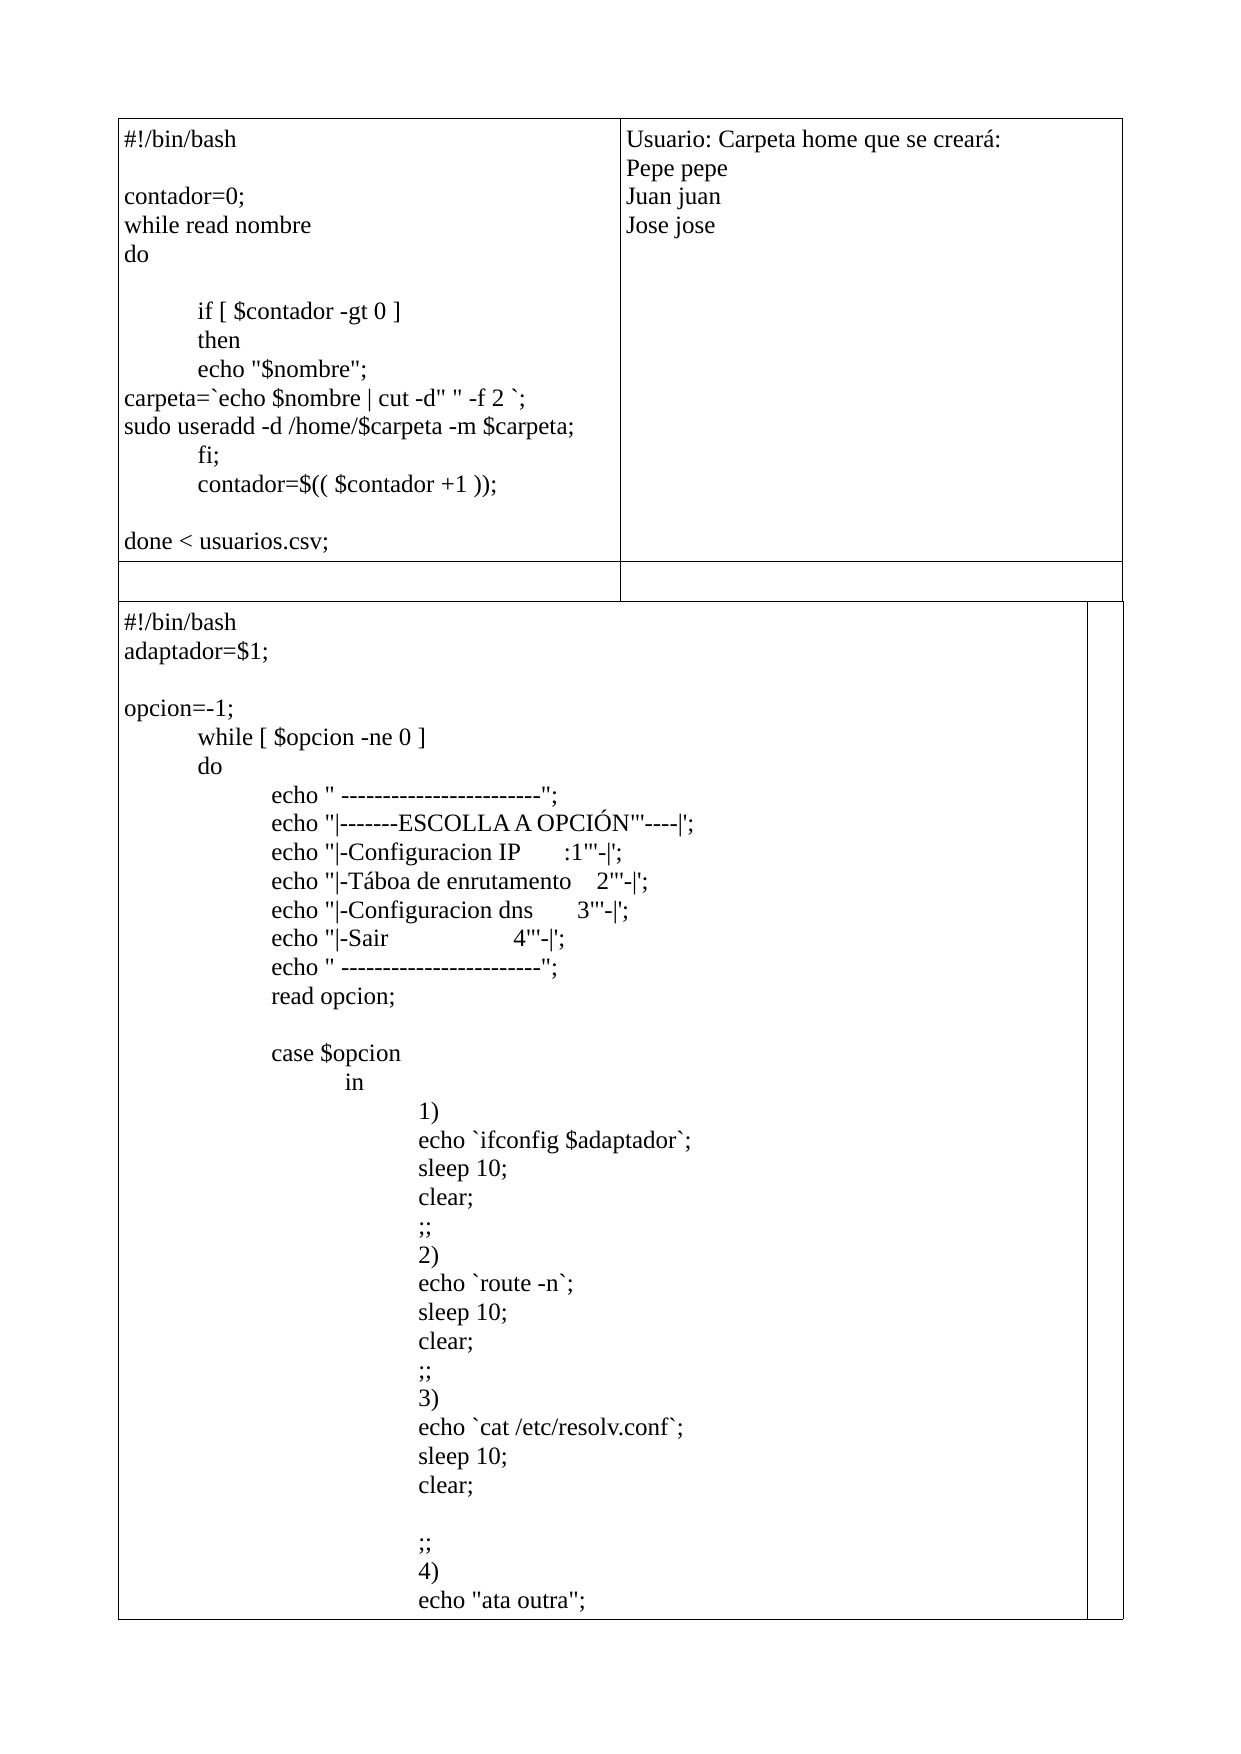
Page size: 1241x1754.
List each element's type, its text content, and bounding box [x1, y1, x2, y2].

table_cell [621, 562, 1122, 601]
table_cell [119, 562, 620, 601]
table_header #!/bin/bash adaptador=$1; opcion=-1; while [ $opcion -ne 0 ] do echo " ------------------------"; echo "|-------ESCOLLA A OPCIÓN"'----|'; echo "|-Configuracion IP :1"'-|'; echo "|-Táboa de enrutamento 2"'-|'; echo "|-Configuracion dns 3"'-|'; echo "|-Sair 4"'-|'; echo " ------------------------"; read opcion; case $opcion in 1) echo `ifconfig $adaptador`; sleep 10; clear; ;; 2) echo `route -n`; sleep 10; clear; ;; 3) echo `cat /etc/resolv.conf`; sleep 10; clear; ;; 4) echo "ata outra"; [119, 602, 1087, 1619]
table_header #!/bin/bash contador=0; while read nombre do if [ $contador -gt 0 ] then echo "$nombre"; carpeta=`echo $nombre | cut -d" " -f 2 `; sudo useradd -d /home/$carpeta -m $carpeta; fi; contador=$(( $contador +1 )); done < usuarios.csv; [119, 119, 620, 561]
table_header [1088, 602, 1123, 1619]
table_header Usuario: Carpeta home que se creará: Pepe pepe Juan juan Jose jose [621, 119, 1122, 561]
